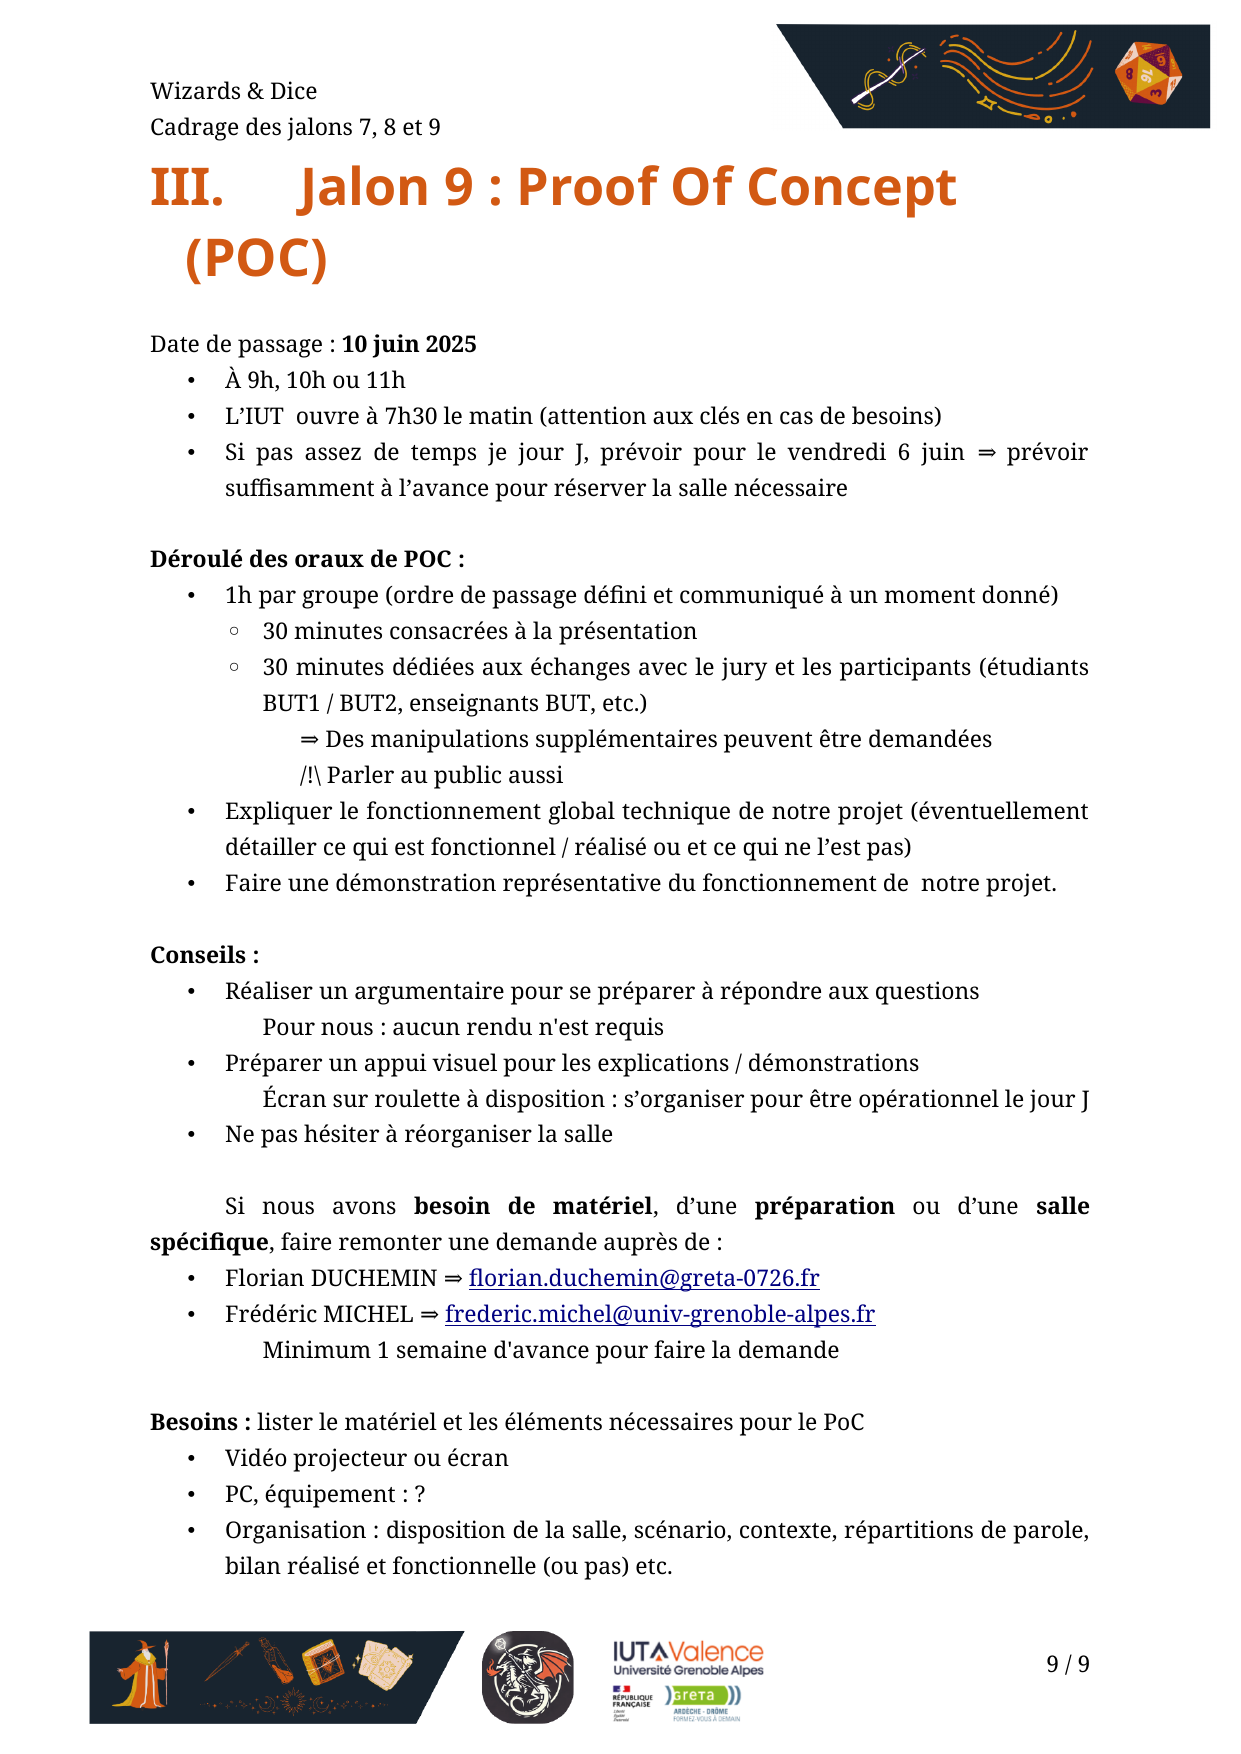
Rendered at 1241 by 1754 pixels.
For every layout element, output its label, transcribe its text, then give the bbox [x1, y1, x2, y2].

list Faire une démonstration représentative du fonctionnement de notre projet. [187, 867, 1090, 898]
list Pour nous : aucun rendu n'est requis [225, 1011, 1090, 1042]
text Date de passage : 10 juin 2025 [150, 328, 1090, 359]
list Expliquer le fonctionnement global technique de notre projet (éventuellement détailler ce qui est fonctionnel / réalisé ou et ce qui ne l’est pas) [187, 795, 1090, 862]
list /!\ Parler au public aussi [262, 759, 1090, 790]
subtitle Jalon 9 : Proof Of Concept (POC) [150, 150, 1090, 292]
list 30 minutes dédiées aux échanges avec le jury et les participants (étudiants BUT1 / BUT2, enseignants BUT, etc.) [225, 651, 1090, 718]
list À 9h, 10h ou 11h [187, 364, 1090, 395]
list Florian DUCHEMIN ⇒ florian.duchemin@greta-0726.fr [187, 1262, 1090, 1293]
list ⇒ Des manipulations supplémentaires peuvent être demandées [262, 723, 1090, 754]
list Écran sur roulette à disposition : s’organiser pour être opérationnel le jour J [225, 1082, 1090, 1114]
picture [81, 1620, 788, 1733]
list L’IUT ouvre à 7h30 le matin (attention aux clés en cas de besoins) [187, 400, 1090, 431]
list 1h par groupe (ordre de passage défini et communiqué à un moment donné) [187, 579, 1090, 611]
list Préparer un appui visuel pour les explications / démonstrations [187, 1047, 1090, 1078]
list PC, équipement : ? [187, 1478, 1090, 1509]
list Organisation : disposition de la salle, scénario, contexte, répartitions de parole, bilan réalisé et fonctionnelle (ou pas) etc. [187, 1514, 1090, 1581]
list Ne pas hésiter à réorganiser la salle [187, 1118, 1090, 1150]
text Déroulé des oraux de POC : [150, 543, 1090, 575]
list Réaliser un argumentaire pour se préparer à répondre aux questions [187, 975, 1090, 1006]
text Besoins : lister le matériel et les éléments nécessaires pour le PoC [150, 1406, 1090, 1437]
text Si nous avons besoin de matériel, d’une préparation ou d’une salle spécifique, faire remonter une demande auprès de : [150, 1190, 1090, 1257]
list Minimum 1 semaine d'avance pour faire la demande [225, 1334, 1090, 1365]
list 30 minutes consacrées à la présentation [225, 615, 1090, 647]
list Frédéric MICHEL ⇒ frederic.michel@univ-grenoble-alpes.fr [187, 1298, 1090, 1329]
text Conseils : [150, 939, 1090, 970]
list Vidéo projecteur ou écran [187, 1442, 1090, 1473]
list Si pas assez de temps je jour J, prévoir pour le vendredi 6 juin ⇒ prévoir suffisamment à l’avance pour réserver la salle nécessaire [187, 436, 1090, 503]
picture [771, 21, 1218, 131]
